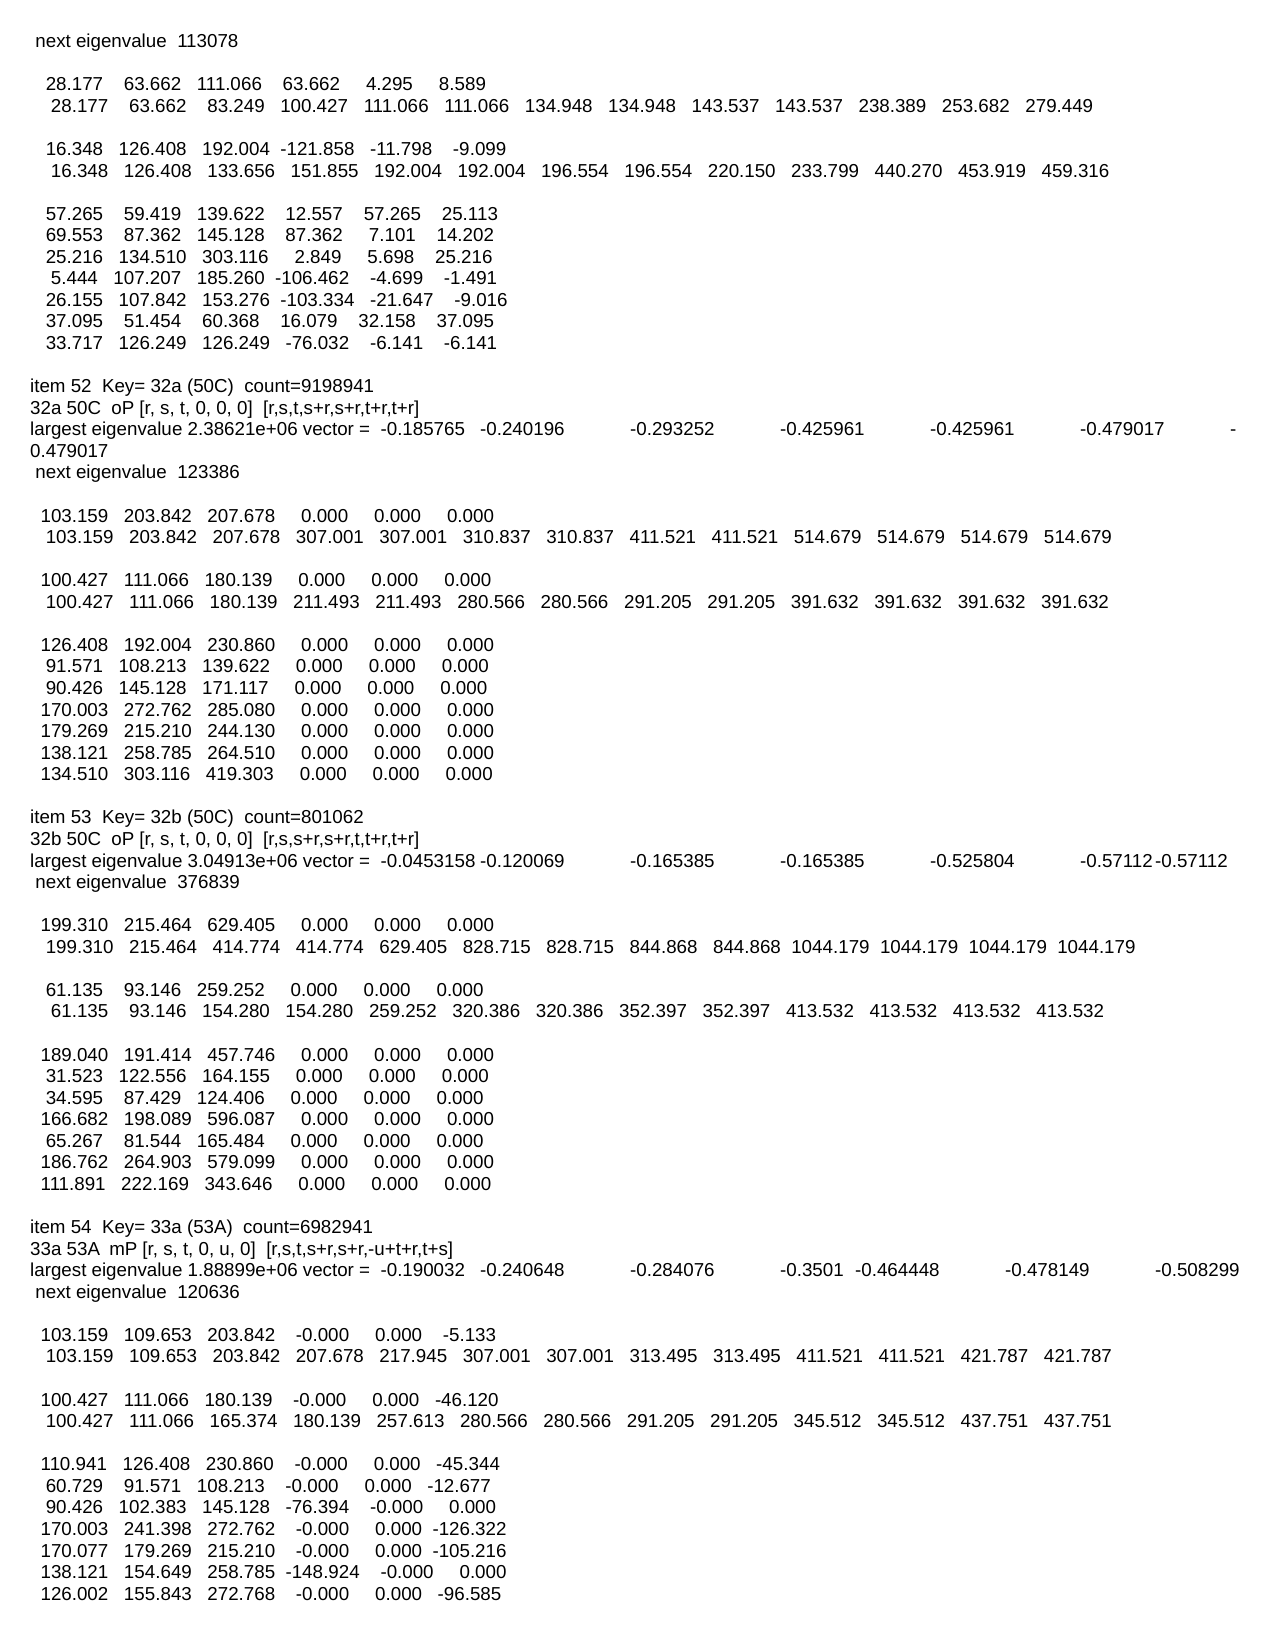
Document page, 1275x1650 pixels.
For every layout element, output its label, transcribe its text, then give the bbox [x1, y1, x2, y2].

text next eigenvalue 376839 [30, 871, 1245, 892]
text 170.003 241.398 272.762 -0.000 0.000 -126.322 [30, 1518, 1245, 1539]
text 16.348 126.408 133.656 151.855 192.004 192.004 196.554 196.554 220.150 233.799 440.270 453.919 459.316 [30, 159, 1245, 181]
text 189.040 191.414 457.746 0.000 0.000 0.000 [30, 1043, 1245, 1065]
text 100.427 111.066 180.139 -0.000 0.000 -46.120 [30, 1388, 1245, 1410]
text 126.002 155.843 272.768 -0.000 0.000 -96.585 [30, 1582, 1245, 1604]
text 90.426 102.383 145.128 -76.394 -0.000 0.000 [30, 1496, 1245, 1518]
text largest eigenvalue 3.04913e+06 vector = -0.0453158 -0.120069 -0.165385 -0.165385 -0.525804 -0.57112 -0.57112 [30, 849, 1245, 871]
text 170.003 272.762 285.080 0.000 0.000 0.000 [30, 698, 1245, 720]
text 28.177 63.662 83.249 100.427 111.066 111.066 134.948 134.948 143.537 143.537 238.389 253.682 279.449 [30, 95, 1245, 116]
text 103.159 203.842 207.678 307.001 307.001 310.837 310.837 411.521 411.521 514.679 514.679 514.679 514.679 [30, 526, 1245, 547]
text 179.269 215.210 244.130 0.000 0.000 0.000 [30, 720, 1245, 742]
text 65.267 81.544 165.484 0.000 0.000 0.000 [30, 1130, 1245, 1151]
text 170.077 179.269 215.210 -0.000 0.000 -105.216 [30, 1539, 1245, 1561]
text 34.595 87.429 124.406 0.000 0.000 0.000 [30, 1087, 1245, 1108]
text 32a 50C oP [r, s, t, 0, 0, 0] [r,s,t,s+r,s+r,t+r,t+r] [30, 397, 1245, 418]
text 33a 53A mP [r, s, t, 0, u, 0] [r,s,t,s+r,s+r,-u+t+r,t+s] [30, 1237, 1245, 1259]
text 37.095 51.454 60.368 16.079 32.158 37.095 [30, 310, 1245, 332]
text 25.216 134.510 303.116 2.849 5.698 25.216 [30, 246, 1245, 267]
text next eigenvalue 120636 [30, 1281, 1245, 1302]
text largest eigenvalue 1.88899e+06 vector = -0.190032 -0.240648 -0.284076 -0.3501 -0.464448 -0.478149 -0.508299 [30, 1259, 1245, 1281]
text 111.891 222.169 343.646 0.000 0.000 0.000 [30, 1173, 1245, 1194]
text 5.444 107.207 185.260 -106.462 -4.699 -1.491 [30, 267, 1245, 289]
text 103.159 109.653 203.842 -0.000 0.000 -5.133 [30, 1324, 1245, 1345]
text 60.729 91.571 108.213 -0.000 0.000 -12.677 [30, 1475, 1245, 1496]
text 26.155 107.842 153.276 -103.334 -21.647 -9.016 [30, 289, 1245, 310]
text item 52 Key= 32a (50C) count=9198941 [30, 375, 1245, 397]
text 186.762 264.903 579.099 0.000 0.000 0.000 [30, 1151, 1245, 1173]
text 199.310 215.464 629.405 0.000 0.000 0.000 [30, 914, 1245, 936]
text next eigenvalue 123386 [30, 461, 1245, 483]
text largest eigenvalue 2.38621e+06 vector = -0.185765 -0.240196 -0.293252 -0.425961 -0.425961 -0.479017 -0.479017 [30, 418, 1245, 461]
text 91.571 108.213 139.622 0.000 0.000 0.000 [30, 655, 1245, 677]
text item 53 Key= 32b (50C) count=801062 [30, 806, 1245, 828]
text 103.159 109.653 203.842 207.678 217.945 307.001 307.001 313.495 313.495 411.521 411.521 421.787 421.787 [30, 1345, 1245, 1367]
text 166.682 198.089 596.087 0.000 0.000 0.000 [30, 1108, 1245, 1130]
text 32b 50C oP [r, s, t, 0, 0, 0] [r,s,s+r,s+r,t,t+r,t+r] [30, 828, 1245, 849]
text 100.427 111.066 180.139 211.493 211.493 280.566 280.566 291.205 291.205 391.632 391.632 391.632 391.632 [30, 591, 1245, 612]
text 199.310 215.464 414.774 414.774 629.405 828.715 828.715 844.868 844.868 1044.179 1044.179 1044.179 1044.179 [30, 936, 1245, 957]
text 134.510 303.116 419.303 0.000 0.000 0.000 [30, 763, 1245, 785]
text 61.135 93.146 154.280 154.280 259.252 320.386 320.386 352.397 352.397 413.532 413.532 413.532 413.532 [30, 1000, 1245, 1022]
text 57.265 59.419 139.622 12.557 57.265 25.113 [30, 202, 1245, 224]
text 103.159 203.842 207.678 0.000 0.000 0.000 [30, 504, 1245, 526]
text 31.523 122.556 164.155 0.000 0.000 0.000 [30, 1065, 1245, 1087]
text 138.121 154.649 258.785 -148.924 -0.000 0.000 [30, 1561, 1245, 1582]
text 126.408 192.004 230.860 0.000 0.000 0.000 [30, 634, 1245, 655]
text 110.941 126.408 230.860 -0.000 0.000 -45.344 [30, 1453, 1245, 1475]
text 100.427 111.066 165.374 180.139 257.613 280.566 280.566 291.205 291.205 345.512 345.512 437.751 437.751 [30, 1410, 1245, 1432]
text 138.121 258.785 264.510 0.000 0.000 0.000 [30, 742, 1245, 763]
text 90.426 145.128 171.117 0.000 0.000 0.000 [30, 677, 1245, 698]
text item 54 Key= 33a (53A) count=6982941 [30, 1216, 1245, 1237]
text 28.177 63.662 111.066 63.662 4.295 8.589 [30, 73, 1245, 95]
text 33.717 126.249 126.249 -76.032 -6.141 -6.141 [30, 332, 1245, 353]
text 69.553 87.362 145.128 87.362 7.101 14.202 [30, 224, 1245, 246]
text 61.135 93.146 259.252 0.000 0.000 0.000 [30, 979, 1245, 1000]
text 100.427 111.066 180.139 0.000 0.000 0.000 [30, 569, 1245, 591]
text next eigenvalue 113078 [30, 30, 1245, 52]
text 16.348 126.408 192.004 -121.858 -11.798 -9.099 [30, 138, 1245, 159]
